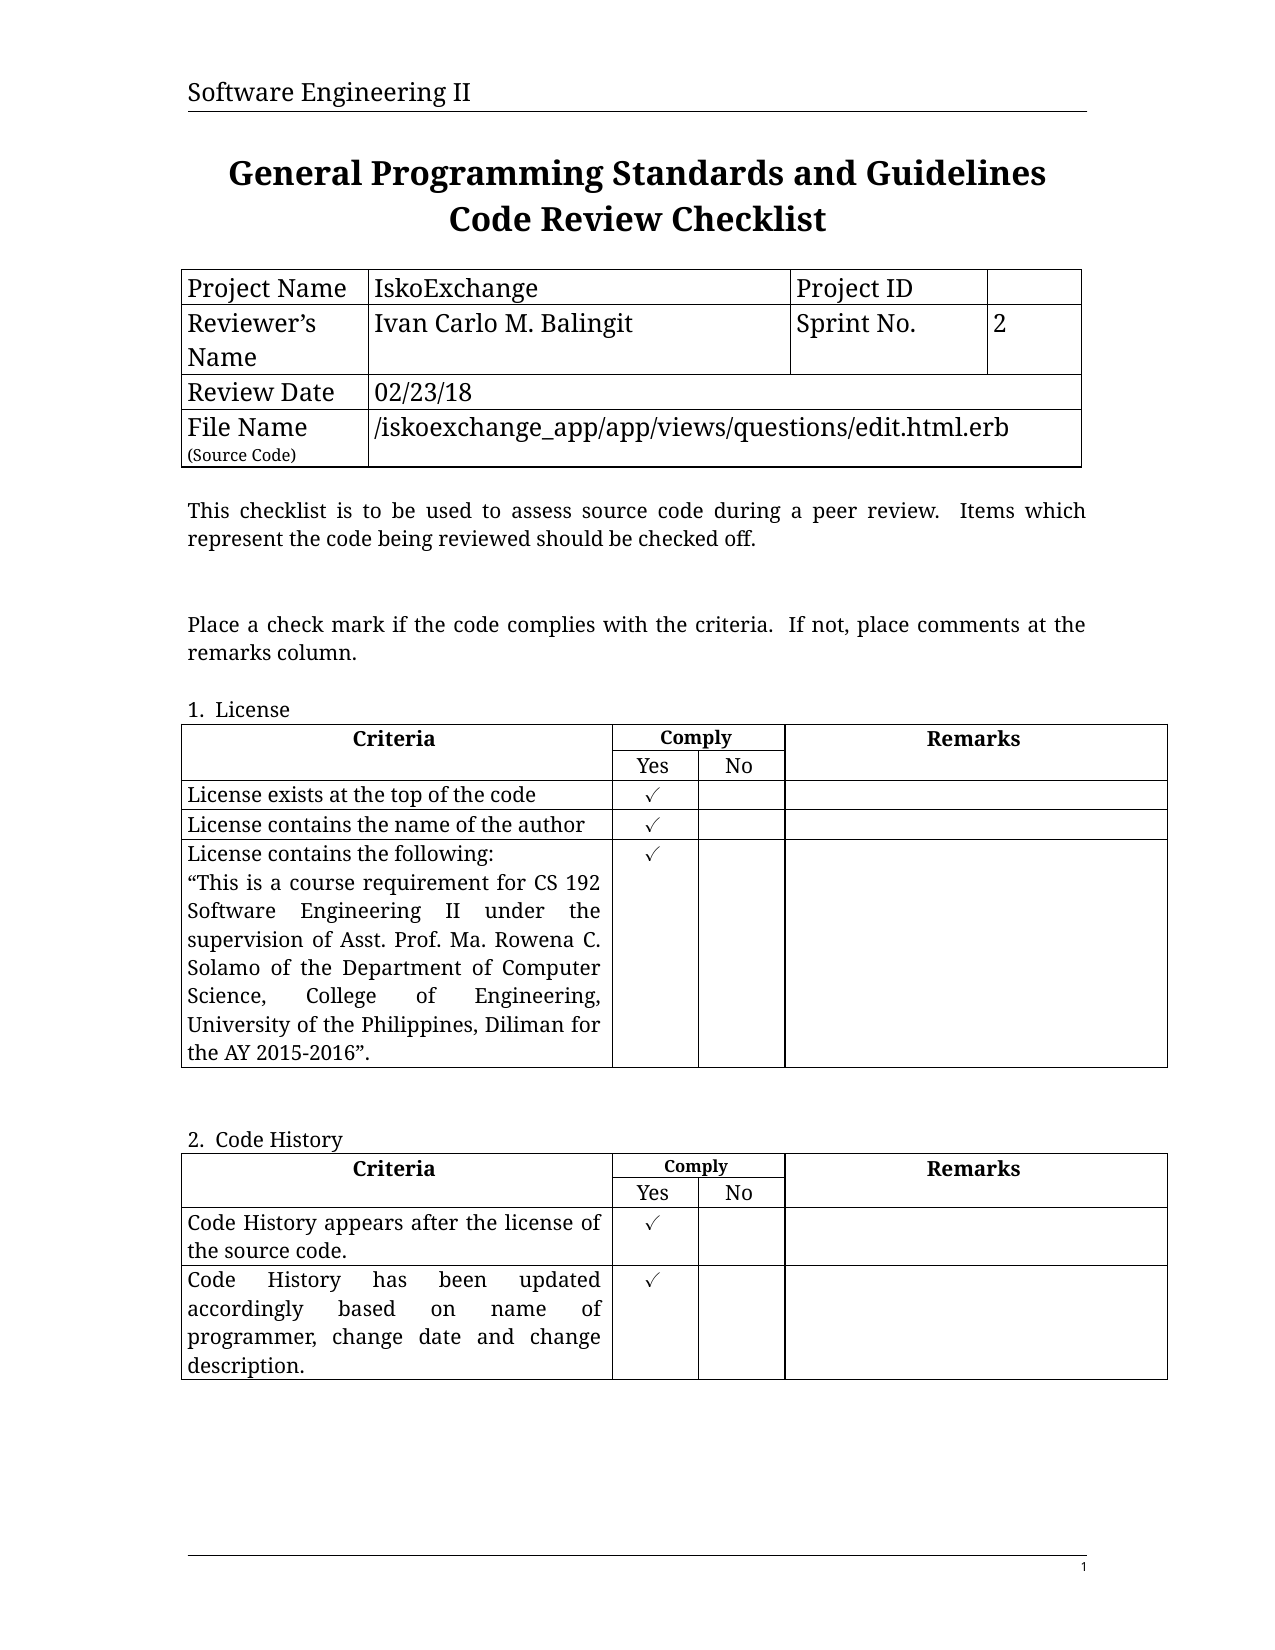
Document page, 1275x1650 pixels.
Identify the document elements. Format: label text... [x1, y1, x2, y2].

table_cell Yes [613, 1178, 698, 1207]
table_cell No [699, 1178, 784, 1207]
text General Programming Standards and Guidelines Code Review Checklist [187, 150, 1087, 241]
table_header Project ID [791, 270, 987, 304]
table_cell ✓ [613, 840, 698, 1067]
table_cell [699, 1266, 784, 1379]
table_cell Code History has been updated accordingly based on name of programmer, change date and change description. [182, 1266, 612, 1379]
table_cell License contains the following: “This is a course requirement for CS 192 Software Engineering II under the supervision of Asst. Prof. Ma. Rowena C. Solamo of the Department of Computer Science, College of Engineering, University of the Philippines, Diliman for the AY 2015-2016”. [182, 840, 612, 1067]
table_cell [699, 810, 784, 838]
table_header Comply [613, 1154, 784, 1177]
text Place a check mark if the code complies with the criteria. If not, place comments at the remarks column. [187, 610, 1087, 667]
table_cell Review Date [182, 375, 368, 409]
text 2. Code History [187, 1125, 1087, 1153]
table_cell [786, 1266, 1167, 1379]
table_cell ✓ [613, 810, 698, 838]
table_cell ✓ [613, 781, 698, 809]
text 1. License [187, 695, 1087, 723]
table_header IskoExchange [369, 270, 790, 304]
table_header [988, 270, 1081, 304]
table_cell [786, 1208, 1167, 1264]
table_cell [786, 810, 1167, 838]
table_cell Reviewer’s Name [182, 305, 368, 373]
table_cell Sprint No. [791, 305, 987, 373]
table_cell License exists at the top of the code [182, 781, 612, 809]
table_cell [699, 781, 784, 809]
table_cell [699, 1208, 784, 1264]
table_header Criteria [182, 1154, 612, 1207]
text This checklist is to be used to assess source code during a peer review. Items which represent the code being reviewed should be checked off. [187, 496, 1087, 553]
table_cell Code History appears after the license of the source code. [182, 1208, 612, 1264]
table_header Remarks [786, 725, 1167, 779]
table_header Project Name [182, 270, 368, 304]
table_cell ✓ [613, 1266, 698, 1379]
table_cell 02/23/18 [369, 375, 1081, 409]
table_cell [699, 840, 784, 1067]
table_header Remarks [786, 1154, 1167, 1207]
table_cell License contains the name of the author [182, 810, 612, 838]
table_header Criteria [182, 725, 612, 779]
table_cell No [699, 751, 784, 779]
table_cell Yes [613, 751, 698, 779]
table_cell File Name (Source Code) [182, 410, 368, 466]
table_cell /iskoexchange_app/app/views/questions/edit.html.erb [369, 410, 1081, 466]
table_cell [786, 840, 1167, 1067]
table_cell 2 [988, 305, 1081, 373]
table_header Comply [613, 725, 784, 750]
table_cell [786, 781, 1167, 809]
table_cell Ivan Carlo M. Balingit [369, 305, 790, 373]
table_cell ✓ [613, 1208, 698, 1264]
